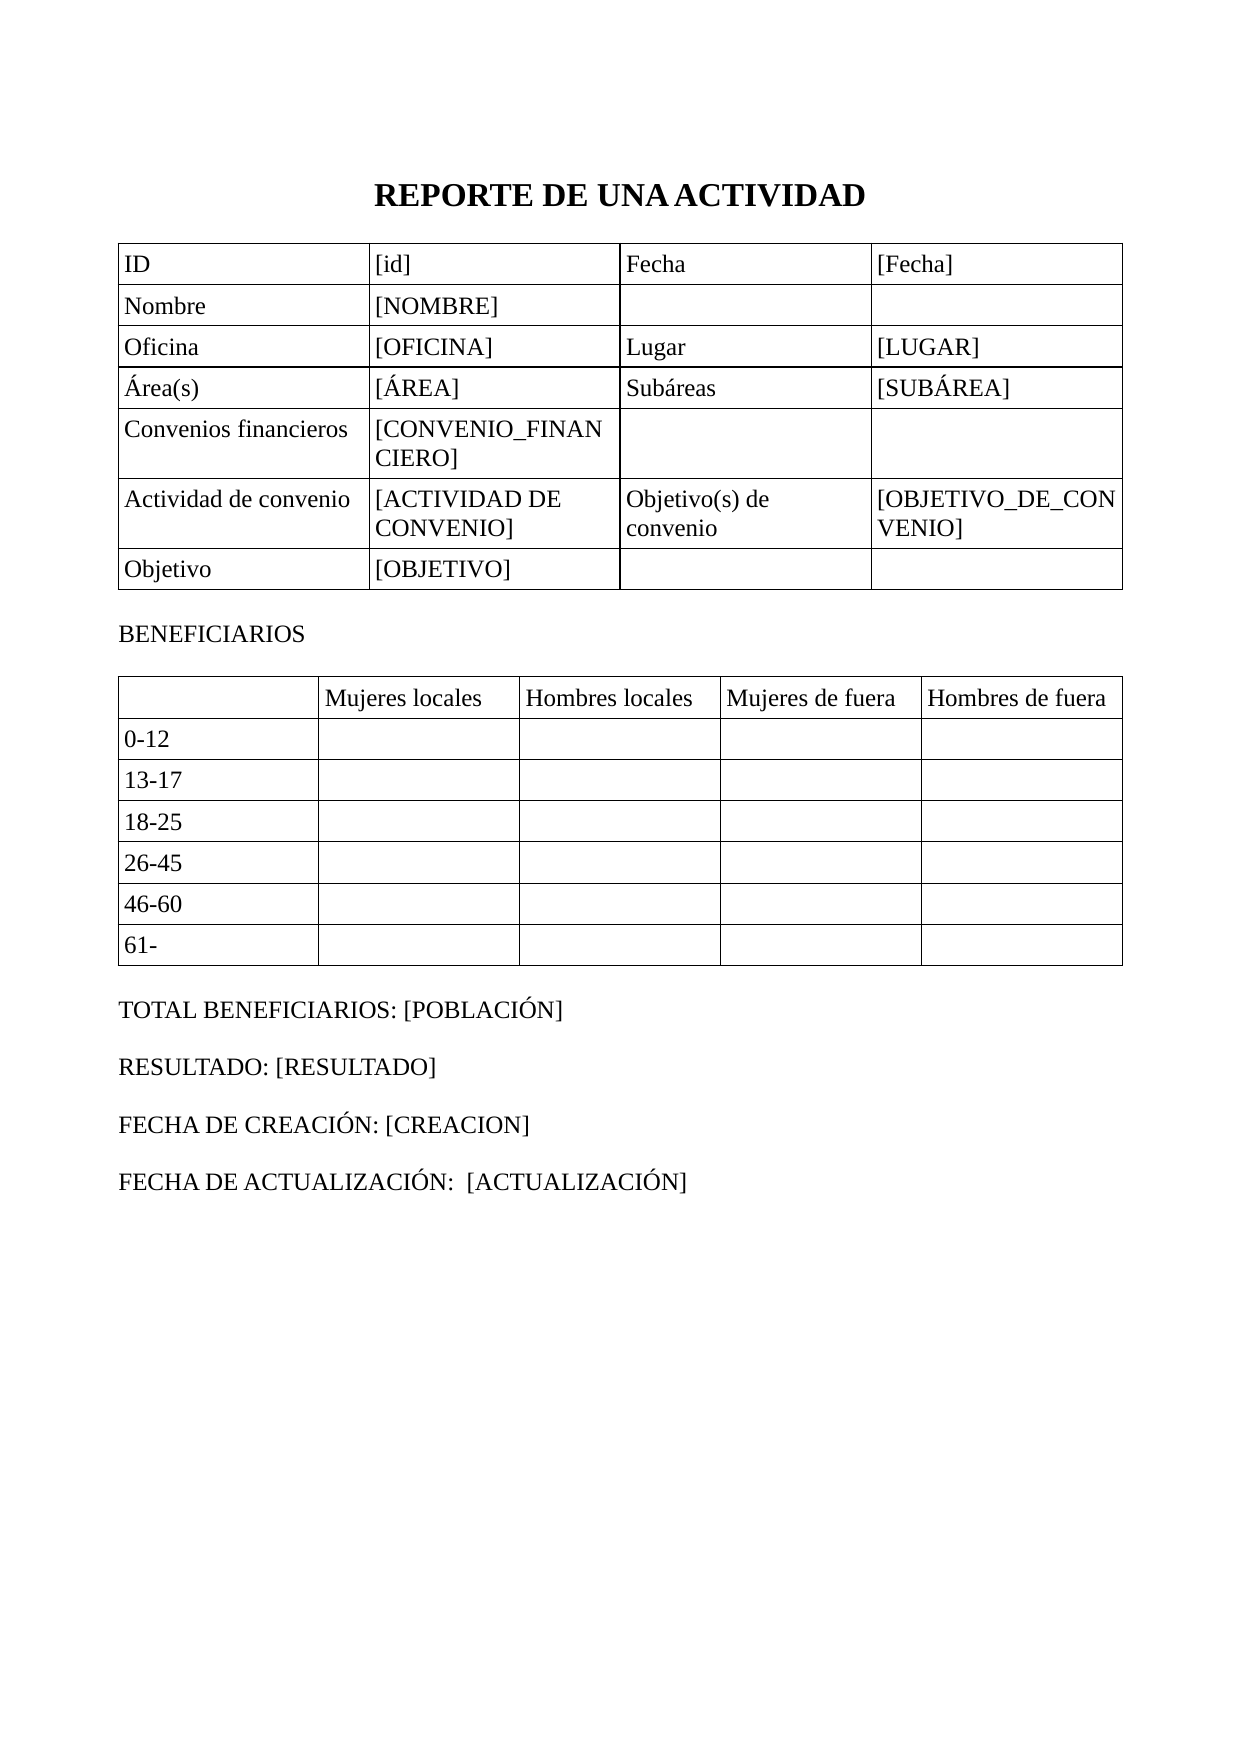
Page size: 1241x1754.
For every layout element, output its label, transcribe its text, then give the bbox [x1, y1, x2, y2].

table_cell [721, 760, 921, 800]
table_header ID [119, 244, 369, 284]
table_cell [520, 925, 720, 965]
table_cell [OBJETIVO] [370, 549, 619, 589]
table_cell [319, 842, 519, 882]
table_cell Objetivo [119, 549, 369, 589]
table_cell [721, 842, 921, 882]
table_cell [319, 760, 519, 800]
table_cell [CONVENIO_FINANCIERO] [370, 409, 619, 478]
table_cell 0-12 [119, 719, 318, 759]
table_cell [319, 719, 519, 759]
table_cell 18-25 [119, 801, 318, 841]
table_cell 61- [119, 925, 318, 965]
table_cell [OFICINA] [370, 326, 619, 366]
table_cell [ÁREA] [370, 368, 619, 408]
table_cell [721, 801, 921, 841]
table_cell [721, 719, 921, 759]
table_header Mujeres de fuera [721, 677, 921, 717]
table_header Fecha [621, 244, 871, 284]
table_cell [OBJETIVO_DE_CONVENIO] [872, 479, 1122, 548]
table_header Mujeres locales [319, 677, 519, 717]
table_cell [319, 925, 519, 965]
table_cell [NOMBRE] [370, 285, 619, 325]
table_cell [922, 842, 1122, 882]
table_cell [721, 884, 921, 924]
text TOTAL BENEFICIARIOS: [POBLACIÓN] [118, 995, 1122, 1023]
table_cell [621, 285, 871, 325]
table_cell Convenios financieros [119, 409, 369, 478]
table_cell Objetivo(s) de convenio [621, 479, 871, 548]
table_cell 26-45 [119, 842, 318, 882]
table_cell Nombre [119, 285, 369, 325]
table_cell [621, 549, 871, 589]
table_cell [872, 285, 1122, 325]
table_cell [LUGAR] [872, 326, 1122, 366]
table_cell Oficina [119, 326, 369, 366]
text BENEFICIARIOS [118, 619, 1122, 647]
table_header Hombres locales [520, 677, 720, 717]
table_header Hombres de fuera [922, 677, 1122, 717]
table_cell [872, 409, 1122, 478]
table_cell [520, 842, 720, 882]
table_cell Área(s) [119, 368, 369, 408]
table_cell 13-17 [119, 760, 318, 800]
table_cell [520, 760, 720, 800]
table_cell [SUBÁREA] [872, 368, 1122, 408]
table_cell [721, 925, 921, 965]
table_cell [520, 884, 720, 924]
table_cell [520, 801, 720, 841]
table_cell [319, 884, 519, 924]
table_cell [621, 409, 871, 478]
text RESULTADO: [RESULTADO] [118, 1052, 1122, 1081]
table_cell [872, 549, 1122, 589]
table_cell [ACTIVIDAD DE CONVENIO] [370, 479, 619, 548]
text FECHA DE CREACIÓN: [CREACION] [118, 1110, 1122, 1138]
table_cell Actividad de convenio [119, 479, 369, 548]
table_cell Lugar [621, 326, 871, 366]
table_cell [520, 719, 720, 759]
table_cell [922, 760, 1122, 800]
table_cell Subáreas [621, 368, 871, 408]
text REPORTE DE UNA ACTIVIDAD [118, 176, 1122, 214]
table_header [119, 677, 318, 717]
table_cell [922, 925, 1122, 965]
table_cell [922, 719, 1122, 759]
table_cell [922, 884, 1122, 924]
text FECHA DE ACTUALIZACIÓN: [ACTUALIZACIÓN] [118, 1167, 1122, 1196]
table_cell [922, 801, 1122, 841]
table_cell [319, 801, 519, 841]
table_cell 46-60 [119, 884, 318, 924]
table_header [id] [370, 244, 619, 284]
table_header [Fecha] [872, 244, 1122, 284]
